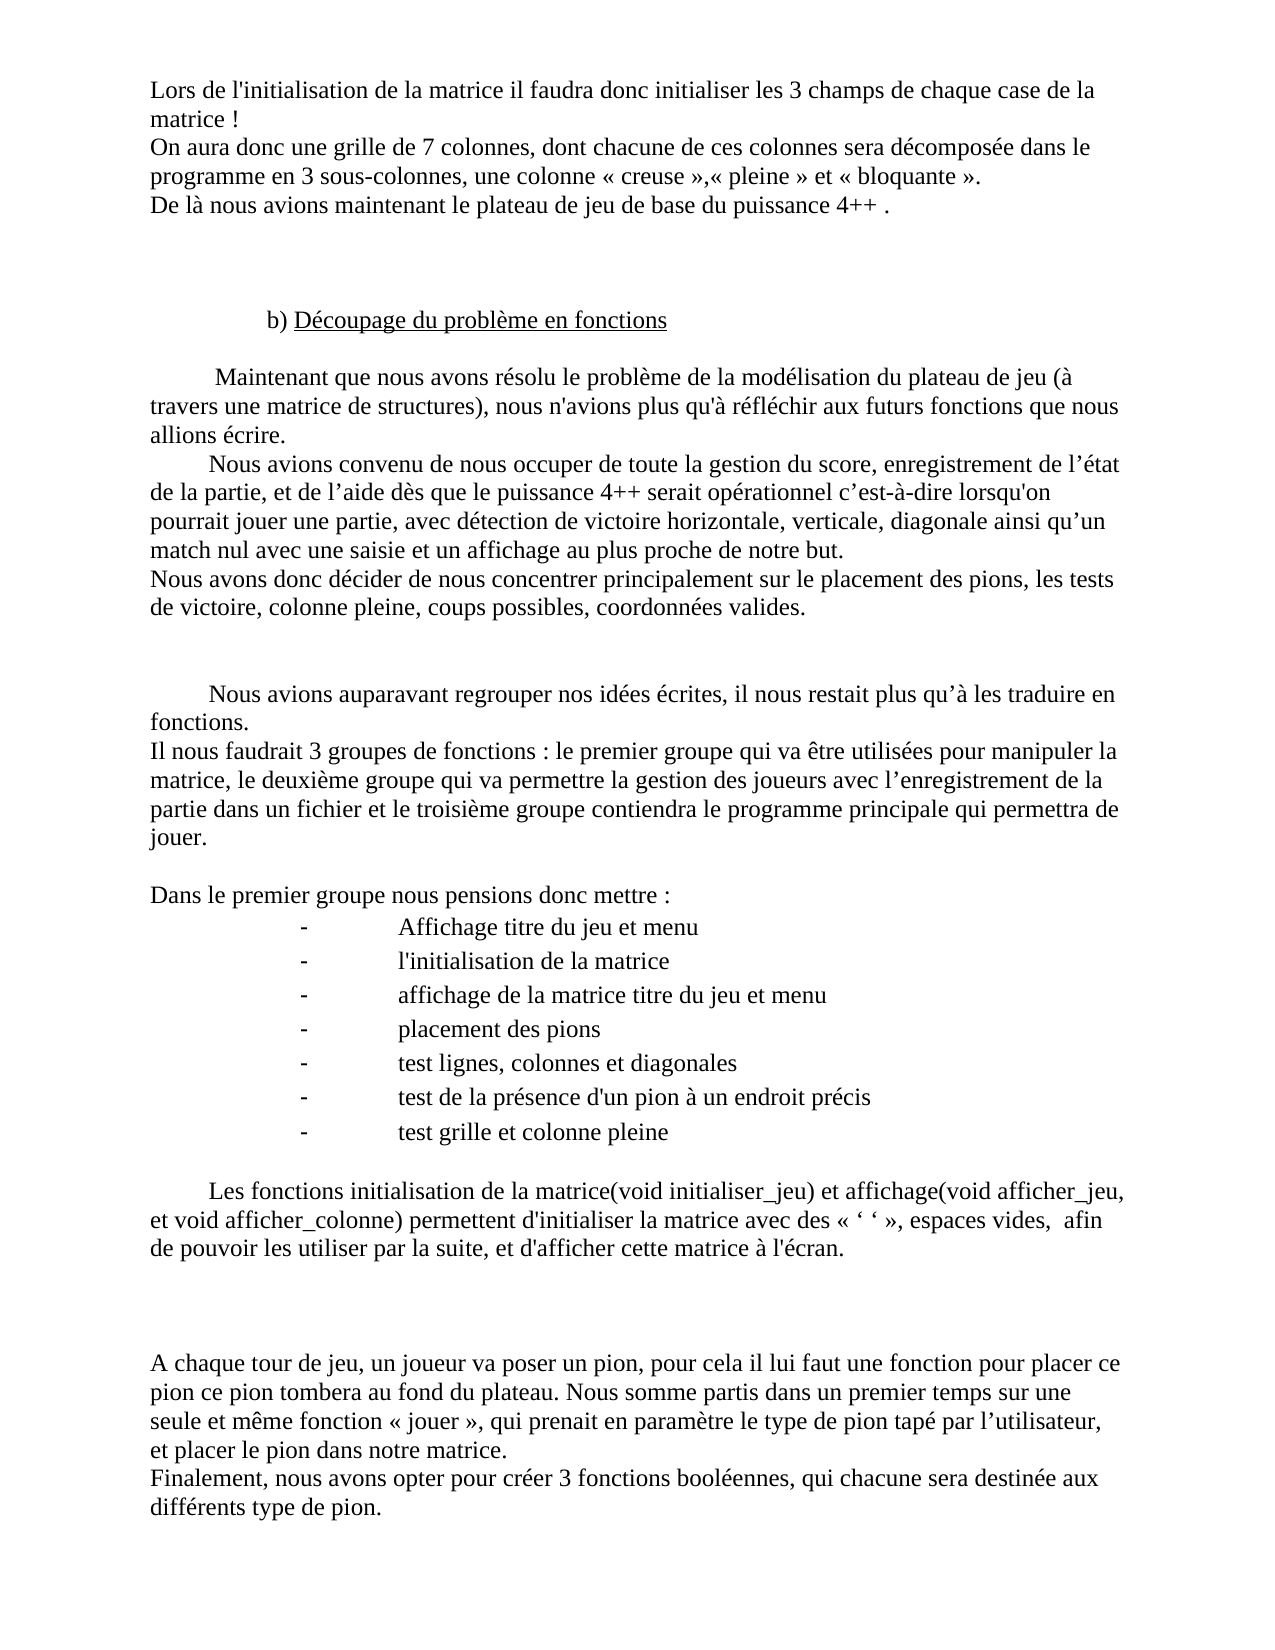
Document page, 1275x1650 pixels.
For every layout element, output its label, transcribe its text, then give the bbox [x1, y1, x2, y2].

text ⁃ affichage de la matrice titre du jeu et menu [150, 977, 1125, 1011]
text Nous avons donc décider de nous concentrer principalement sur le placement des pions, les tests de victoire, colonne pleine, coups possibles, coordonnées valides. [150, 564, 1125, 621]
text ⁃ Affichage titre du jeu et menu [150, 909, 1125, 943]
text A chaque tour de jeu, un joueur va poser un pion, pour cela il lui faut une fonction pour placer ce pion ce pion tombera au fond du plateau. Nous somme partis dans un premier temps sur une seule et même fonction « jouer », qui prenait en paramètre le type de pion tapé par l’utilisateur, et placer le pion dans notre matrice. [150, 1348, 1125, 1463]
text b) Découpage du problème en fonctions [150, 305, 1125, 334]
text Dans le premier groupe nous pensions donc mettre : [150, 880, 1125, 909]
text Il nous faudrait 3 groupes de fonctions : le premier groupe qui va être utilisées pour manipuler la matrice, le deuxième groupe qui va permettre la gestion des joueurs avec l’enregistrement de la partie dans un fichier et le troisième groupe contiendra le programme principale qui permettra de jouer. [150, 736, 1125, 851]
text De là nous avions maintenant le plateau de jeu de base du puissance 4++ . [150, 190, 1125, 219]
text Finalement, nous avons opter pour créer 3 fonctions booléennes, qui chacune sera destinée aux différents type de pion. [150, 1463, 1125, 1521]
text Maintenant que nous avons résolu le problème de la modélisation du plateau de jeu (à travers une matrice de structures), nous n'avions plus qu'à réfléchir aux futurs fonctions que nous allions écrire. [150, 362, 1125, 449]
text ⁃ test grille et colonne pleine [150, 1113, 1125, 1147]
text Nous avions auparavant regrouper nos idées écrites, il nous restait plus qu’à les traduire en fonctions. [150, 679, 1125, 736]
text ⁃ l'initialisation de la matrice [150, 943, 1125, 977]
text Les fonctions initialisation de la matrice(void initialiser_jeu) et affichage(void afficher_jeu, et void afficher_colonne) permettent d'initialiser la matrice avec des « ‘ ‘ », espaces vides, afin de pouvoir les utiliser par la suite, et d'afficher cette matrice à l'écran. [150, 1176, 1125, 1262]
text Nous avions convenu de nous occuper de toute la gestion du score, enregistrement de l’état de la partie, et de l’aide dès que le puissance 4++ serait opérationnel c’est-à-dire lorsqu'on pourrait jouer une partie, avec détection de victoire horizontale, verticale, diagonale ainsi qu’un match nul avec une saisie et un affichage au plus proche de notre but. [150, 449, 1125, 564]
text Lors de l'initialisation de la matrice il faudra donc initialiser les 3 champs de chaque case de la matrice ! [150, 75, 1125, 132]
text ⁃ test de la présence d'un pion à un endroit précis [150, 1079, 1125, 1113]
text ⁃ placement des pions [150, 1011, 1125, 1045]
text ⁃ test lignes, colonnes et diagonales [150, 1045, 1125, 1079]
text On aura donc une grille de 7 colonnes, dont chacune de ces colonnes sera décomposée dans le programme en 3 sous-colonnes, une colonne « creuse »,« pleine » et « bloquante ». [150, 132, 1125, 190]
